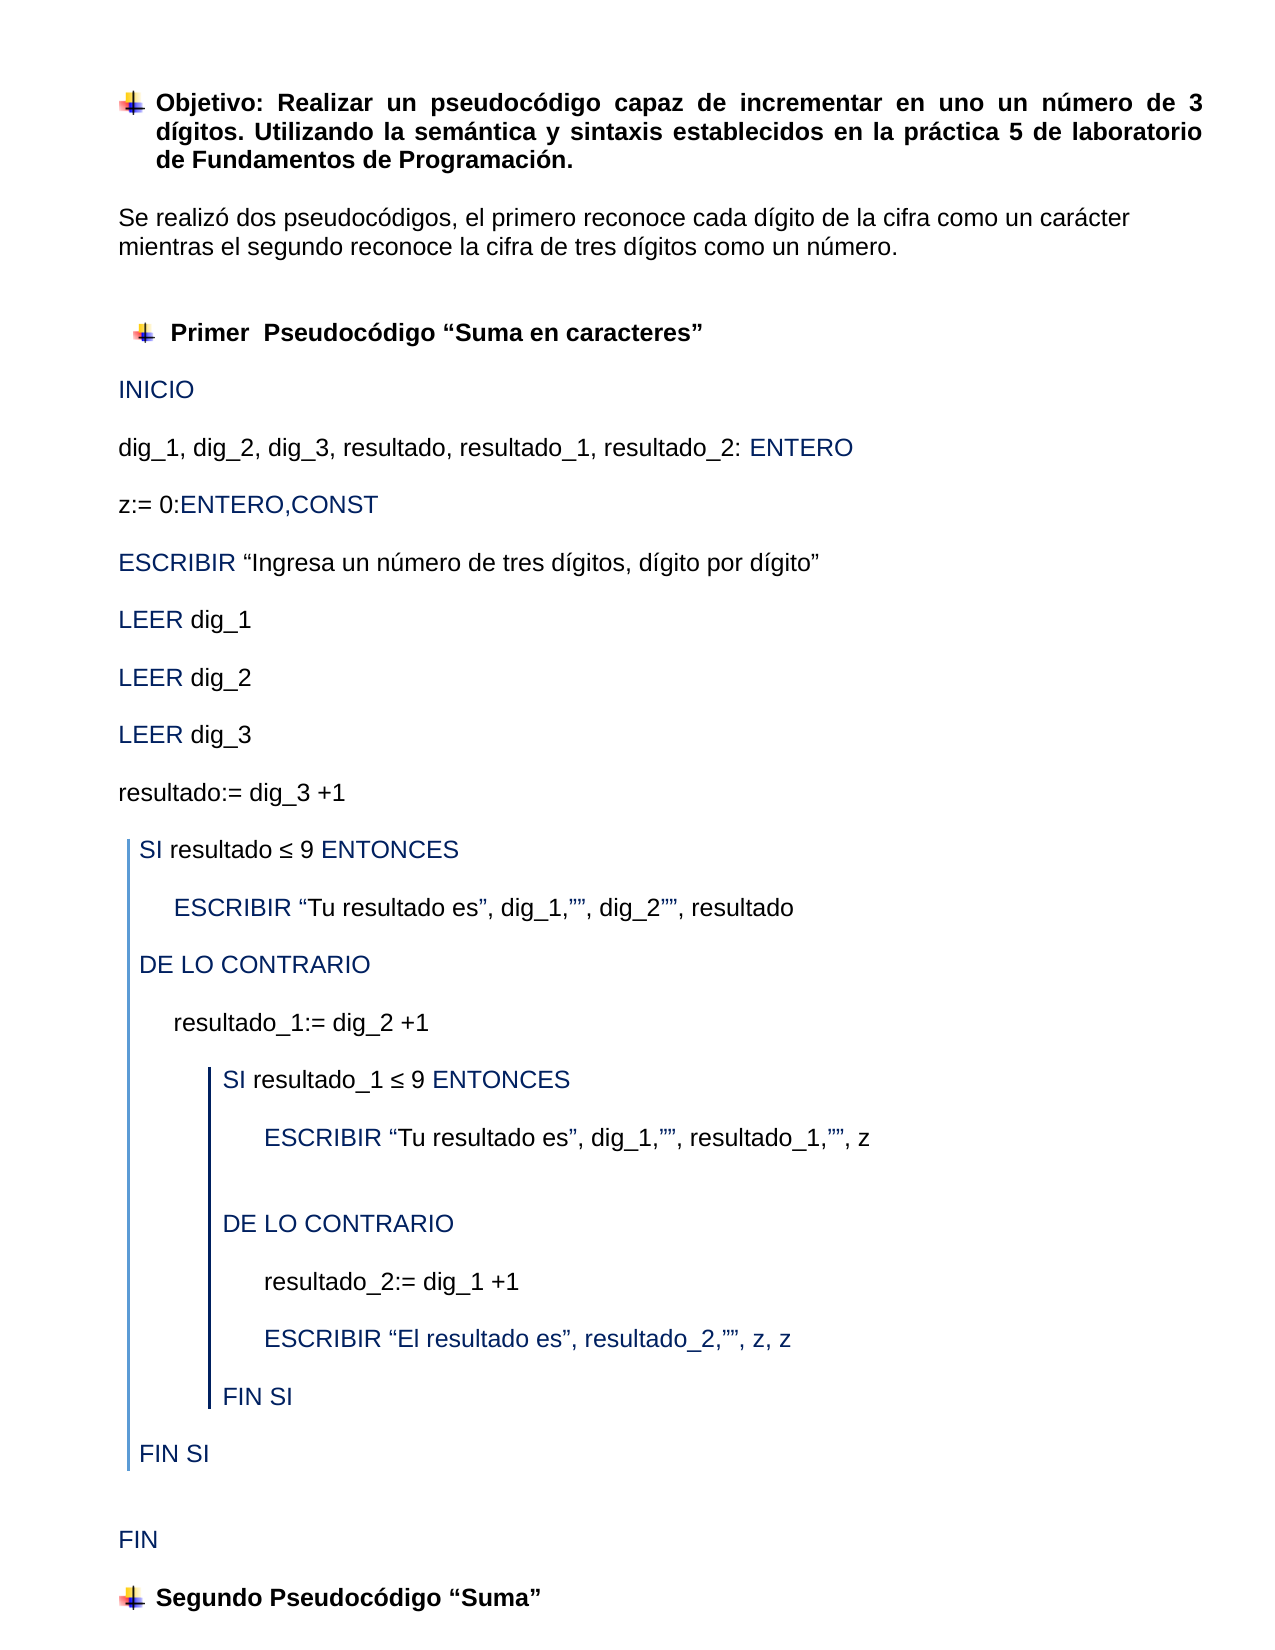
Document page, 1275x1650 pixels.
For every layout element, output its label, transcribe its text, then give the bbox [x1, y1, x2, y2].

text LEER dig_1 [118, 605, 1205, 634]
text FIN SI [130, 1353, 1205, 1410]
list Objetivo: Realizar un pseudocódigo capaz de incrementar en uno un número de 3 dígitos. Utilizando la semántica y sintaxis establecidos en la práctica 5 de laboratorio de Fundamentos de Programación. [118, 88, 1205, 174]
text ESCRIBIR “El resultado es”, resultado_2,””, z, z [211, 1324, 1205, 1353]
text [130, 1324, 208, 1353]
text FIN [118, 1525, 1205, 1554]
text ESCRIBIR “Tu resultado es”, dig_1,””, resultado_1,””, z [211, 1123, 1205, 1152]
text LEER dig_3 [118, 720, 1205, 749]
text z:= 0:ENTERO,CONST [118, 490, 1205, 519]
list Primer Pseudocódigo “Suma en caracteres” [133, 318, 1205, 347]
text resultado_2:= dig_1 +1 [211, 1267, 1205, 1295]
text [130, 1123, 208, 1152]
text ESCRIBIR “Tu resultado es”, dig_1,””, dig_2””, resultado [130, 893, 1205, 922]
text resultado:= dig_3 +1 [118, 778, 1205, 807]
text [130, 1209, 208, 1238]
text INICIO [118, 375, 1205, 404]
text LEER dig_2 [118, 663, 1205, 692]
text [118, 1439, 127, 1468]
text [130, 1267, 208, 1295]
text [118, 1353, 127, 1410]
text Se realizó dos pseudocódigos, el primero reconoce cada dígito de la cifra como un carácter mientras el segundo reconoce la cifra de tres dígitos como un número. [118, 203, 1205, 260]
text DE LO CONTRARIO [211, 1209, 1205, 1238]
text resultado_1:= dig_2 +1 [130, 1008, 1205, 1037]
text DE LO CONTRARIO [130, 950, 1205, 979]
text SI resultado_1 ≤ 9 ENTONCES [130, 1065, 1205, 1094]
text FIN SI [130, 1439, 1205, 1468]
list Segundo Pseudocódigo “Suma” [118, 1583, 1205, 1612]
text SI resultado ≤ 9 ENTONCES [118, 835, 1205, 864]
text ESCRIBIR “Ingresa un número de tres dígitos, dígito por dígito” [118, 548, 1205, 577]
text dig_1, dig_2, dig_3, resultado, resultado_1, resultado_2: ENTERO [118, 433, 1205, 462]
